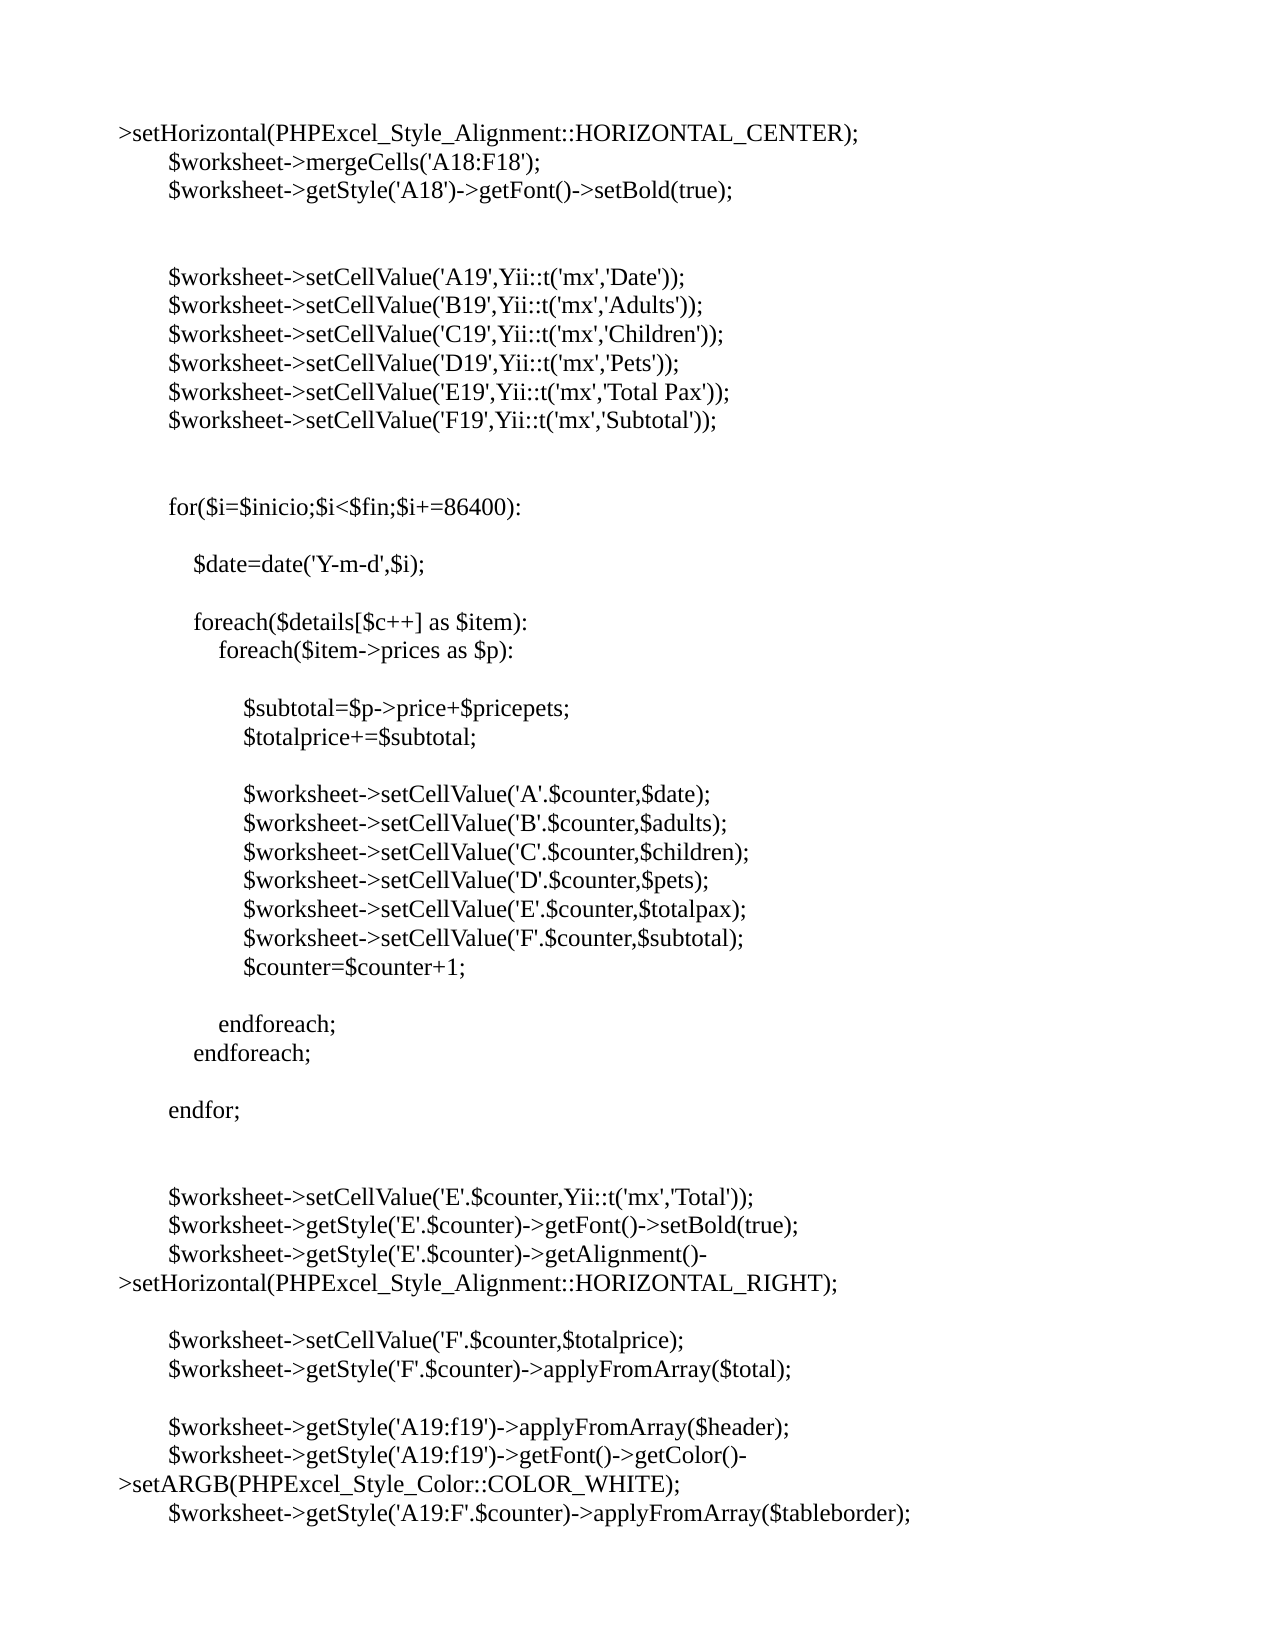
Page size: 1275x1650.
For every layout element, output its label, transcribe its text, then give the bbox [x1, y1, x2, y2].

text $worksheet->getStyle('A19:f19')->applyFromArray($header); [118, 1412, 1157, 1441]
text endforeach; [118, 1009, 1157, 1038]
text $worksheet->setCellValue('A19',Yii::t('mx','Date')); [118, 262, 1157, 291]
text for($i=$inicio;$i<$fin;$i+=86400): [118, 492, 1157, 521]
text $worksheet->getStyle('E'.$counter)->getFont()->setBold(true); [118, 1211, 1157, 1239]
text $worksheet->setCellValue('B'.$counter,$adults); [118, 808, 1157, 837]
text $worksheet->setCellValue('F19',Yii::t('mx','Subtotal')); [118, 406, 1157, 434]
text $worksheet->setCellValue('E'.$counter,Yii::t('mx','Total')); [118, 1182, 1157, 1211]
text $worksheet->setCellValue('E'.$counter,$totalpax); [118, 894, 1157, 923]
text $worksheet->setCellValue('C19',Yii::t('mx','Children')); [118, 319, 1157, 348]
text $subtotal=$p->price+$pricepets; [118, 693, 1157, 722]
text $worksheet->setCellValue('F'.$counter,$subtotal); [118, 923, 1157, 952]
text $worksheet->setCellValue('D'.$counter,$pets); [118, 866, 1157, 894]
text $worksheet->getStyle('E'.$counter)->getAlignment()->setHorizontal(PHPExcel_Style_Alignment::HORIZONTAL_RIGHT); [118, 1239, 1157, 1297]
text foreach($details[$c++] as $item): [118, 607, 1157, 636]
text >setHorizontal(PHPExcel_Style_Alignment::HORIZONTAL_CENTER); [118, 118, 1157, 147]
text $worksheet->getStyle('A19:F'.$counter)->applyFromArray($tableborder); [118, 1498, 1157, 1527]
text $worksheet->setCellValue('F'.$counter,$totalprice); [118, 1326, 1157, 1354]
text endforeach; [118, 1038, 1157, 1067]
text $worksheet->mergeCells('A18:F18'); [118, 147, 1157, 176]
text $worksheet->getStyle('A18')->getFont()->setBold(true); [118, 176, 1157, 204]
text $worksheet->setCellValue('E19',Yii::t('mx','Total Pax')); [118, 377, 1157, 406]
text endfor; [118, 1096, 1157, 1124]
text $worksheet->setCellValue('B19',Yii::t('mx','Adults')); [118, 291, 1157, 319]
text $date=date('Y-m-d',$i); [118, 549, 1157, 578]
text $worksheet->setCellValue('C'.$counter,$children); [118, 837, 1157, 866]
text $totalprice+=$subtotal; [118, 722, 1157, 751]
text $counter=$counter+1; [118, 952, 1157, 981]
text $worksheet->setCellValue('A'.$counter,$date); [118, 779, 1157, 808]
text foreach($item->prices as $p): [118, 636, 1157, 664]
text $worksheet->setCellValue('D19',Yii::t('mx','Pets')); [118, 348, 1157, 377]
text $worksheet->getStyle('F'.$counter)->applyFromArray($total); [118, 1354, 1157, 1383]
text $worksheet->getStyle('A19:f19')->getFont()->getColor()->setARGB(PHPExcel_Style_Color::COLOR_WHITE); [118, 1441, 1157, 1498]
